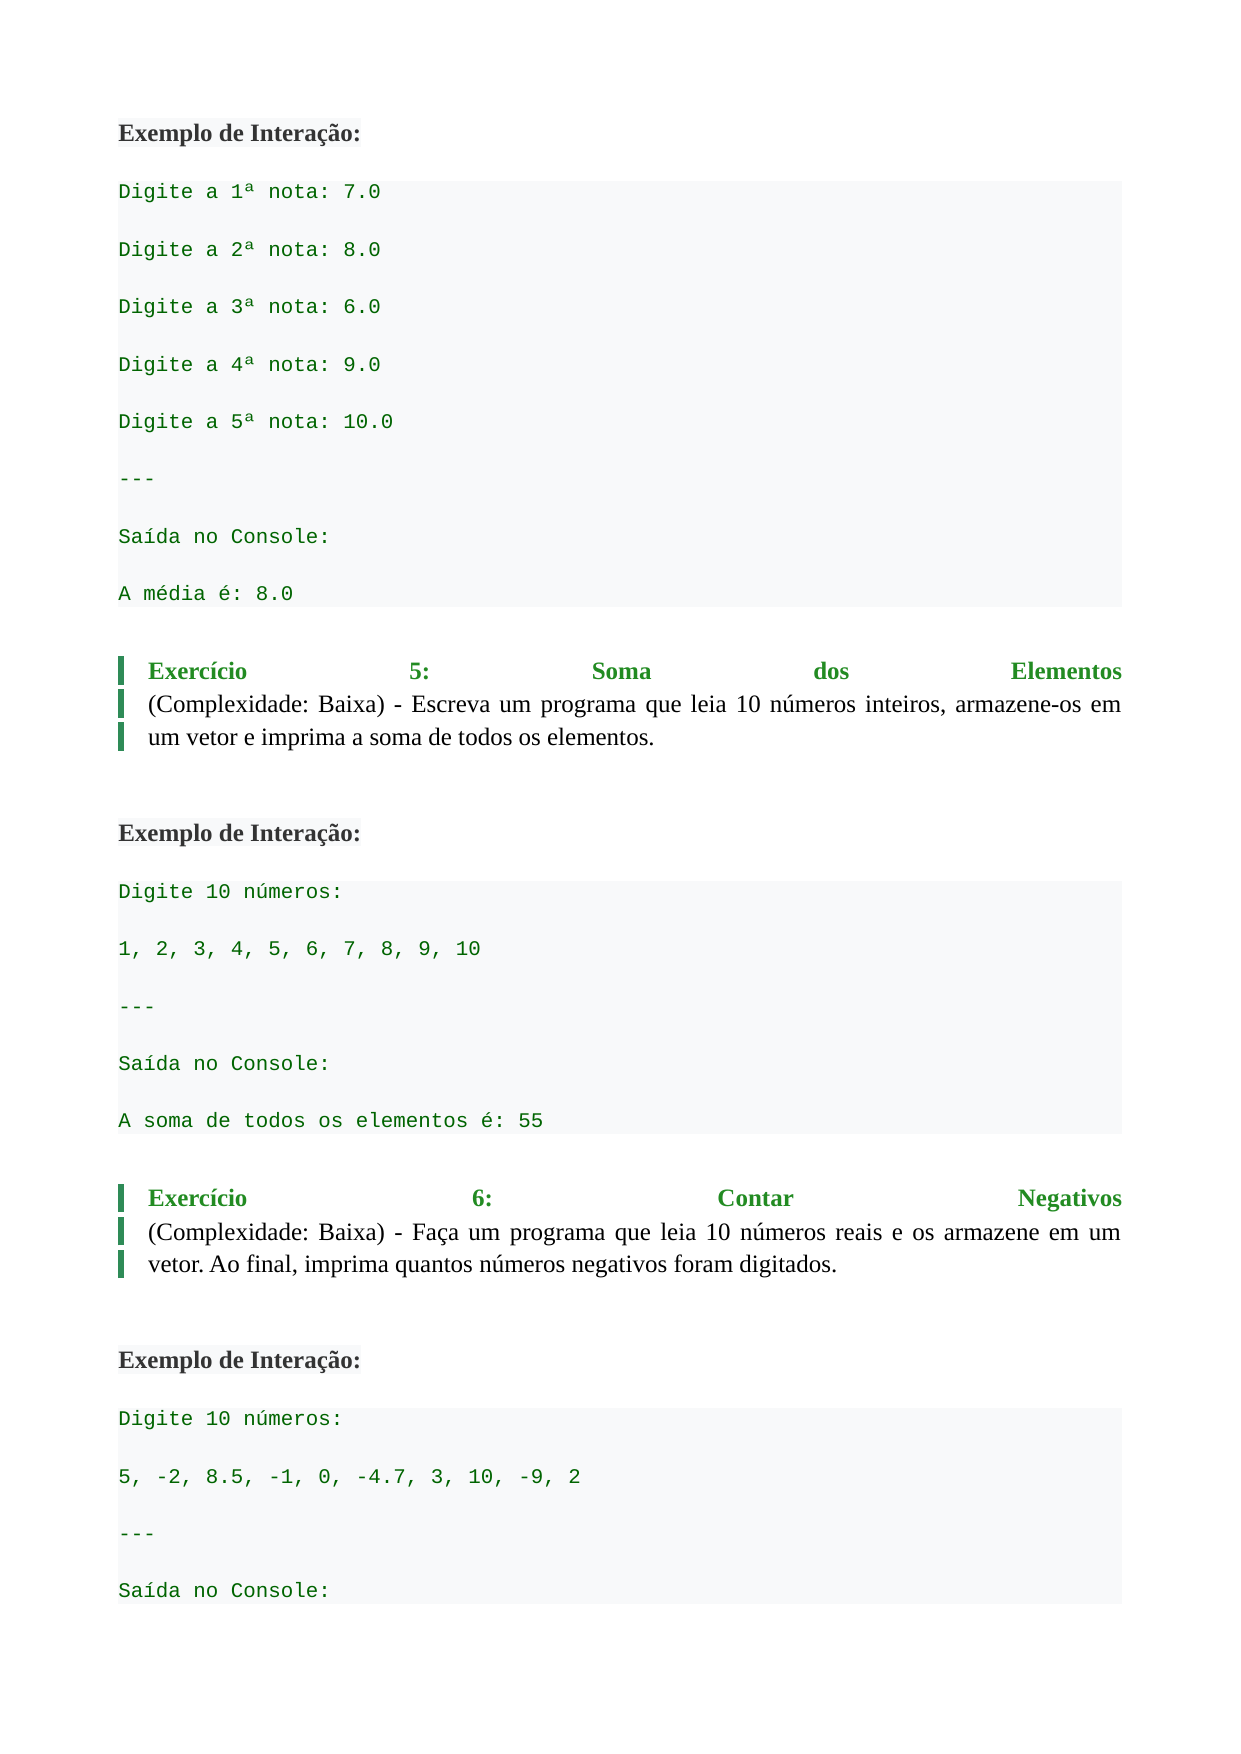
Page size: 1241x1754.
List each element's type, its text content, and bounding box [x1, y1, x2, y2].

text --- [118, 468, 1122, 492]
text Exemplo de Interação: [118, 1345, 1122, 1374]
text Digite 10 números: [118, 881, 1122, 904]
text Digite 10 números: [118, 1408, 1122, 1432]
text Saída no Console: [118, 1053, 1122, 1077]
text A média é: 8.0 [118, 583, 1122, 607]
text 5, -2, 8.5, -1, 0, -4.7, 3, 10, -9, 2 [118, 1466, 1122, 1489]
text Digite a 4ª nota: 9.0 [118, 353, 1122, 377]
text Digite a 5ª nota: 10.0 [118, 411, 1122, 434]
text Exercício 5: Soma dos Elementos (Complexidade: Baixa) - Escreva um programa que leia 10 números inteiros, armazene-os em um vetor e imprima a soma de todos os elementos. [118, 656, 1122, 751]
text 1, 2, 3, 4, 5, 6, 7, 8, 9, 10 [118, 938, 1122, 962]
text Saída no Console: [118, 526, 1122, 549]
text Exemplo de Interação: [118, 818, 1122, 846]
text Exercício 6: Contar Negativos (Complexidade: Baixa) - Faça um programa que leia 10 números reais e os armazene em um vetor. Ao final, imprima quantos números negativos foram digitados. [118, 1183, 1122, 1278]
text A soma de todos os elementos é: 55 [118, 1111, 1122, 1134]
text Digite a 1ª nota: 7.0 [118, 181, 1122, 205]
text --- [118, 1523, 1122, 1547]
text Digite a 2ª nota: 8.0 [118, 239, 1122, 262]
text --- [118, 996, 1122, 1019]
text Saída no Console: [118, 1581, 1122, 1604]
text Exemplo de Interação: [118, 118, 1122, 147]
text Digite a 3ª nota: 6.0 [118, 296, 1122, 320]
